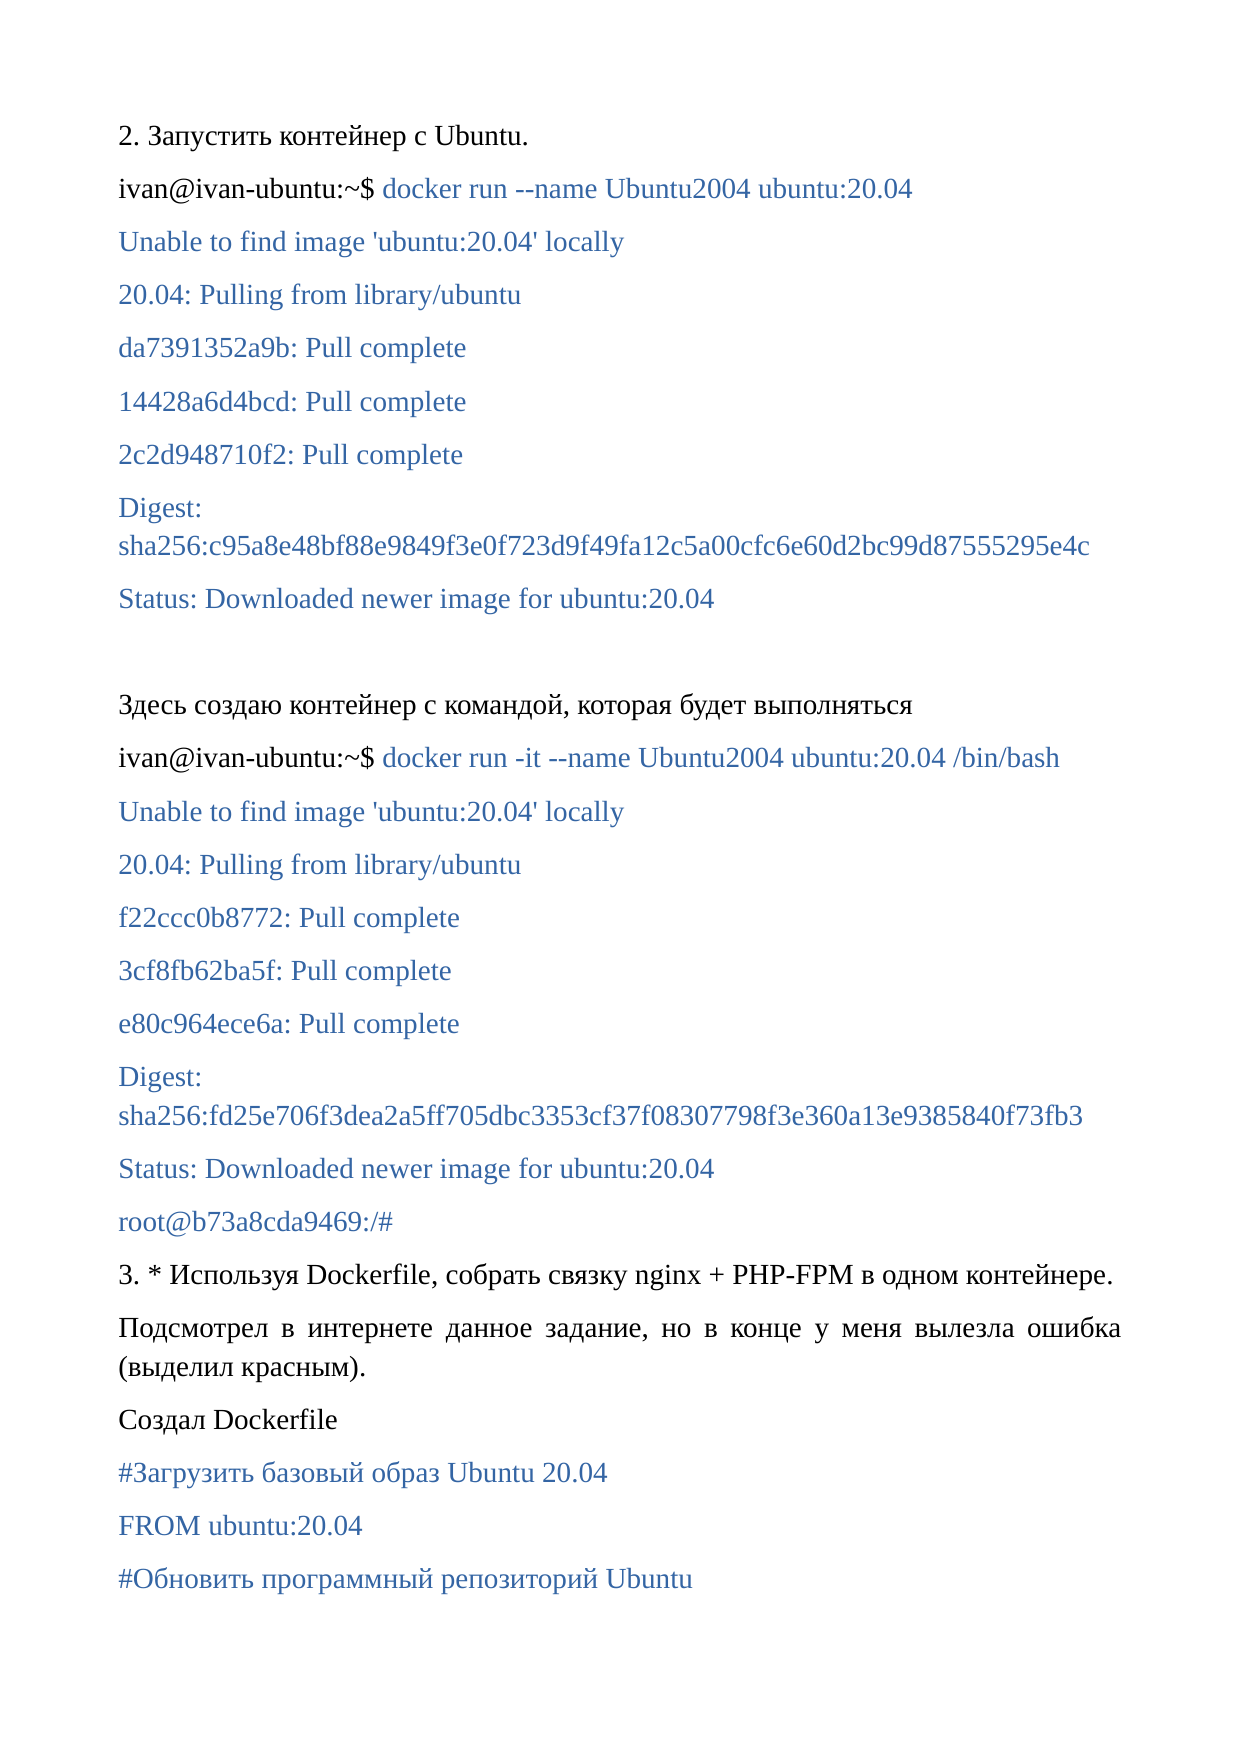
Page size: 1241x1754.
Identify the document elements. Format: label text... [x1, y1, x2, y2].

text #Загрузить базовый образ Ubuntu 20.04 [118, 1455, 1122, 1489]
text 20.04: Pulling from library/ubuntu [118, 277, 1122, 311]
text Unable to find image 'ubuntu:20.04' locally [118, 794, 1122, 827]
text Status: Downloaded newer image for ubuntu:20.04 [118, 1151, 1122, 1184]
text #Обновить программный репозиторий Ubuntu [118, 1561, 1122, 1595]
text root@b73a8cda9469:/# [118, 1204, 1122, 1238]
text 2c2d948710f2: Pull complete [118, 437, 1122, 470]
text Подсмотрел в интернете данное задание, но в конце у меня вылезла ошибка (выделил красным). [118, 1310, 1122, 1382]
text e80c964ece6a: Pull complete [118, 1006, 1122, 1040]
text Unable to find image 'ubuntu:20.04' locally [118, 224, 1122, 258]
text 20.04: Pulling from library/ubuntu [118, 847, 1122, 880]
text Status: Downloaded newer image for ubuntu:20.04 [118, 582, 1122, 615]
text f22ccc0b8772: Pull complete [118, 900, 1122, 933]
text ivan@ivan-ubuntu:~$ docker run -it --name Ubuntu2004 ubuntu:20.04 /bin/bash [118, 741, 1122, 774]
text da7391352a9b: Pull complete [118, 331, 1122, 364]
text Здесь создаю контейнер с командой, которая будет выполняться [118, 687, 1122, 721]
text Digest: sha256:c95a8e48bf88e9849f3e0f723d9f49fa12c5a00cfc6e60d2bc99d87555295e4c [118, 490, 1122, 562]
text FROM ubuntu:20.04 [118, 1508, 1122, 1542]
text 2. Запустить контейнер с Ubuntu. [118, 118, 1122, 152]
text Создал Dockerfile [118, 1402, 1122, 1436]
text 3cf8fb62ba5f: Pull complete [118, 953, 1122, 987]
text 14428a6d4bcd: Pull complete [118, 384, 1122, 417]
text 3. * Используя Dockerfile, собрать связку nginx + PHP-FPM в одном контейнере. [118, 1257, 1122, 1291]
text Digest: sha256:fd25e706f3dea2a5ff705dbc3353cf37f08307798f3e360a13e9385840f73fb3 [118, 1059, 1122, 1131]
text ivan@ivan-ubuntu:~$ docker run --name Ubuntu2004 ubuntu:20.04 [118, 171, 1122, 205]
